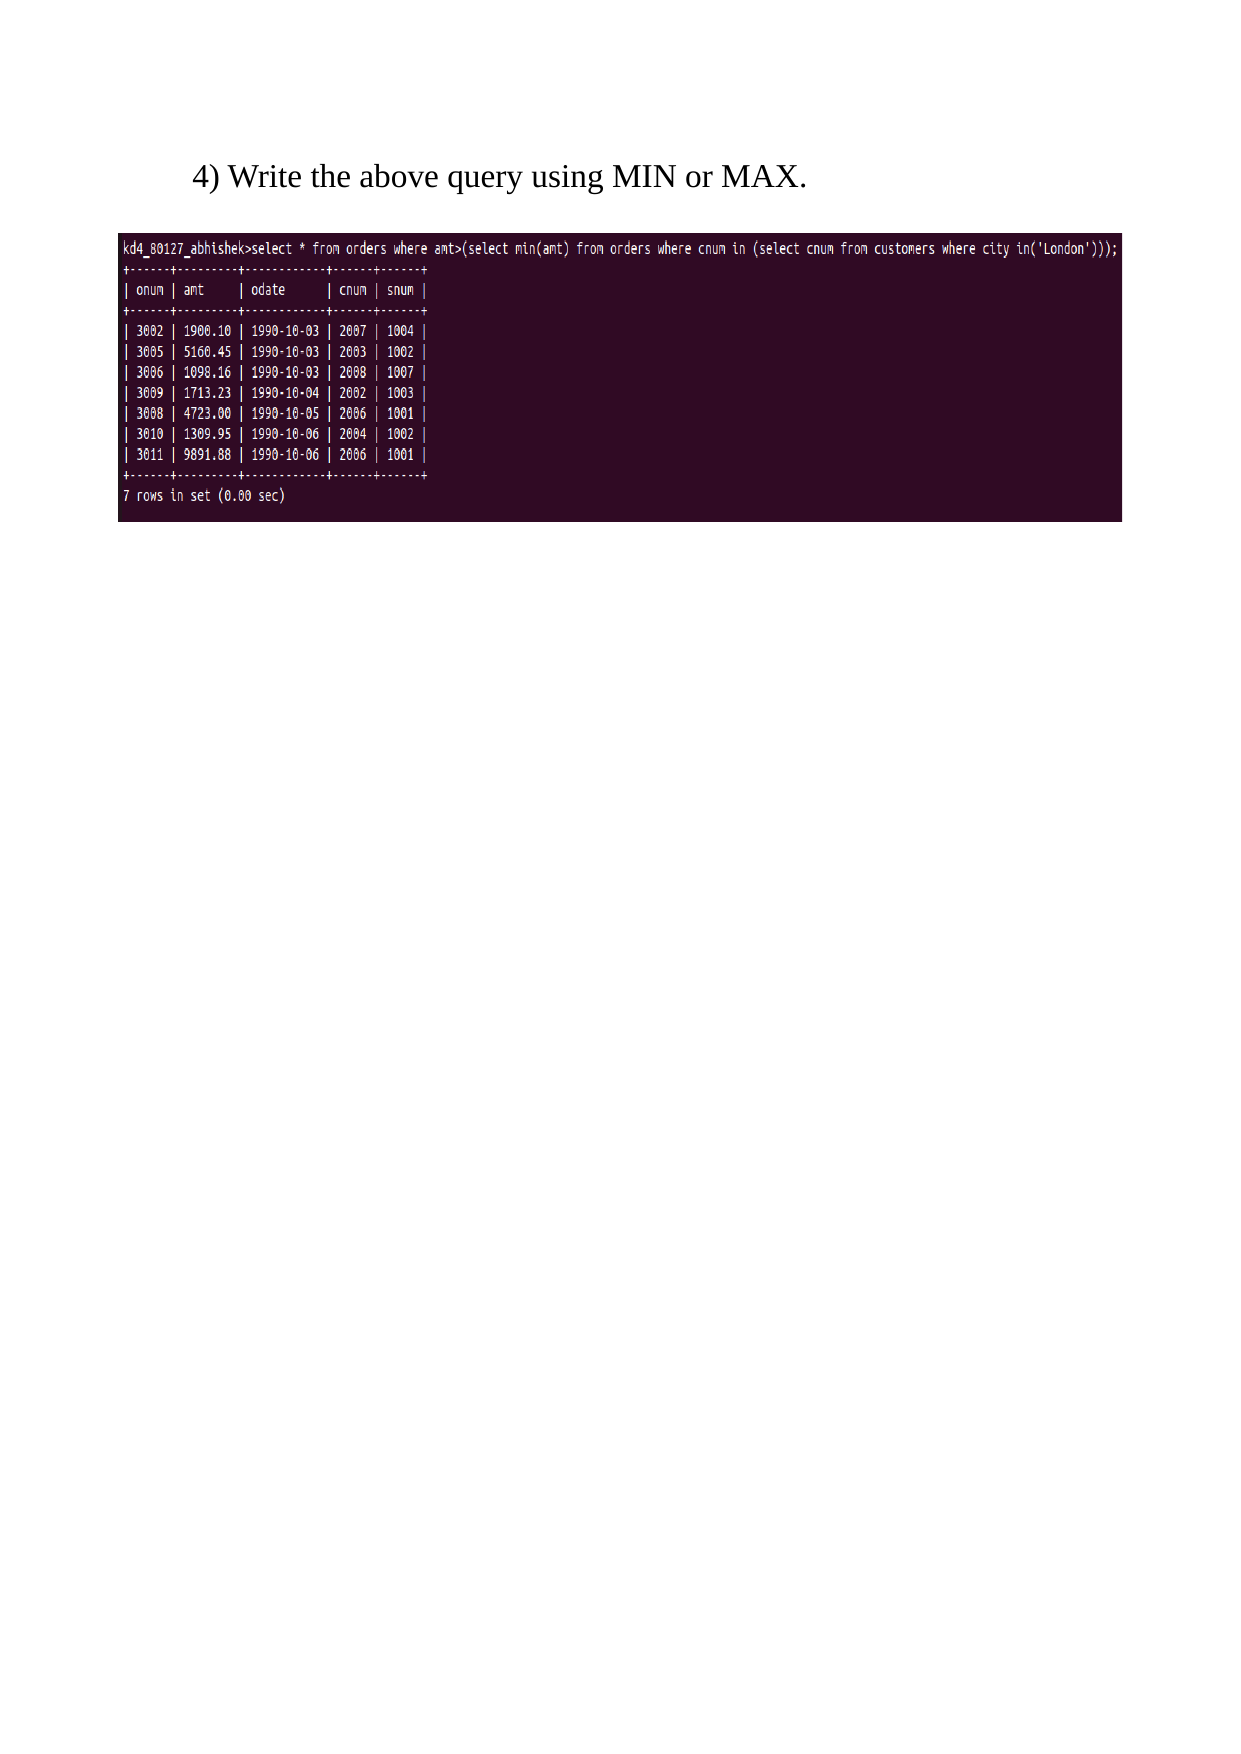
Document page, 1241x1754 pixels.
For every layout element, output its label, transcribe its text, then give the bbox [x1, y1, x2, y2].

text 4) Write the above query using MIN or MAX. [118, 118, 1122, 195]
picture [118, 233, 1123, 522]
